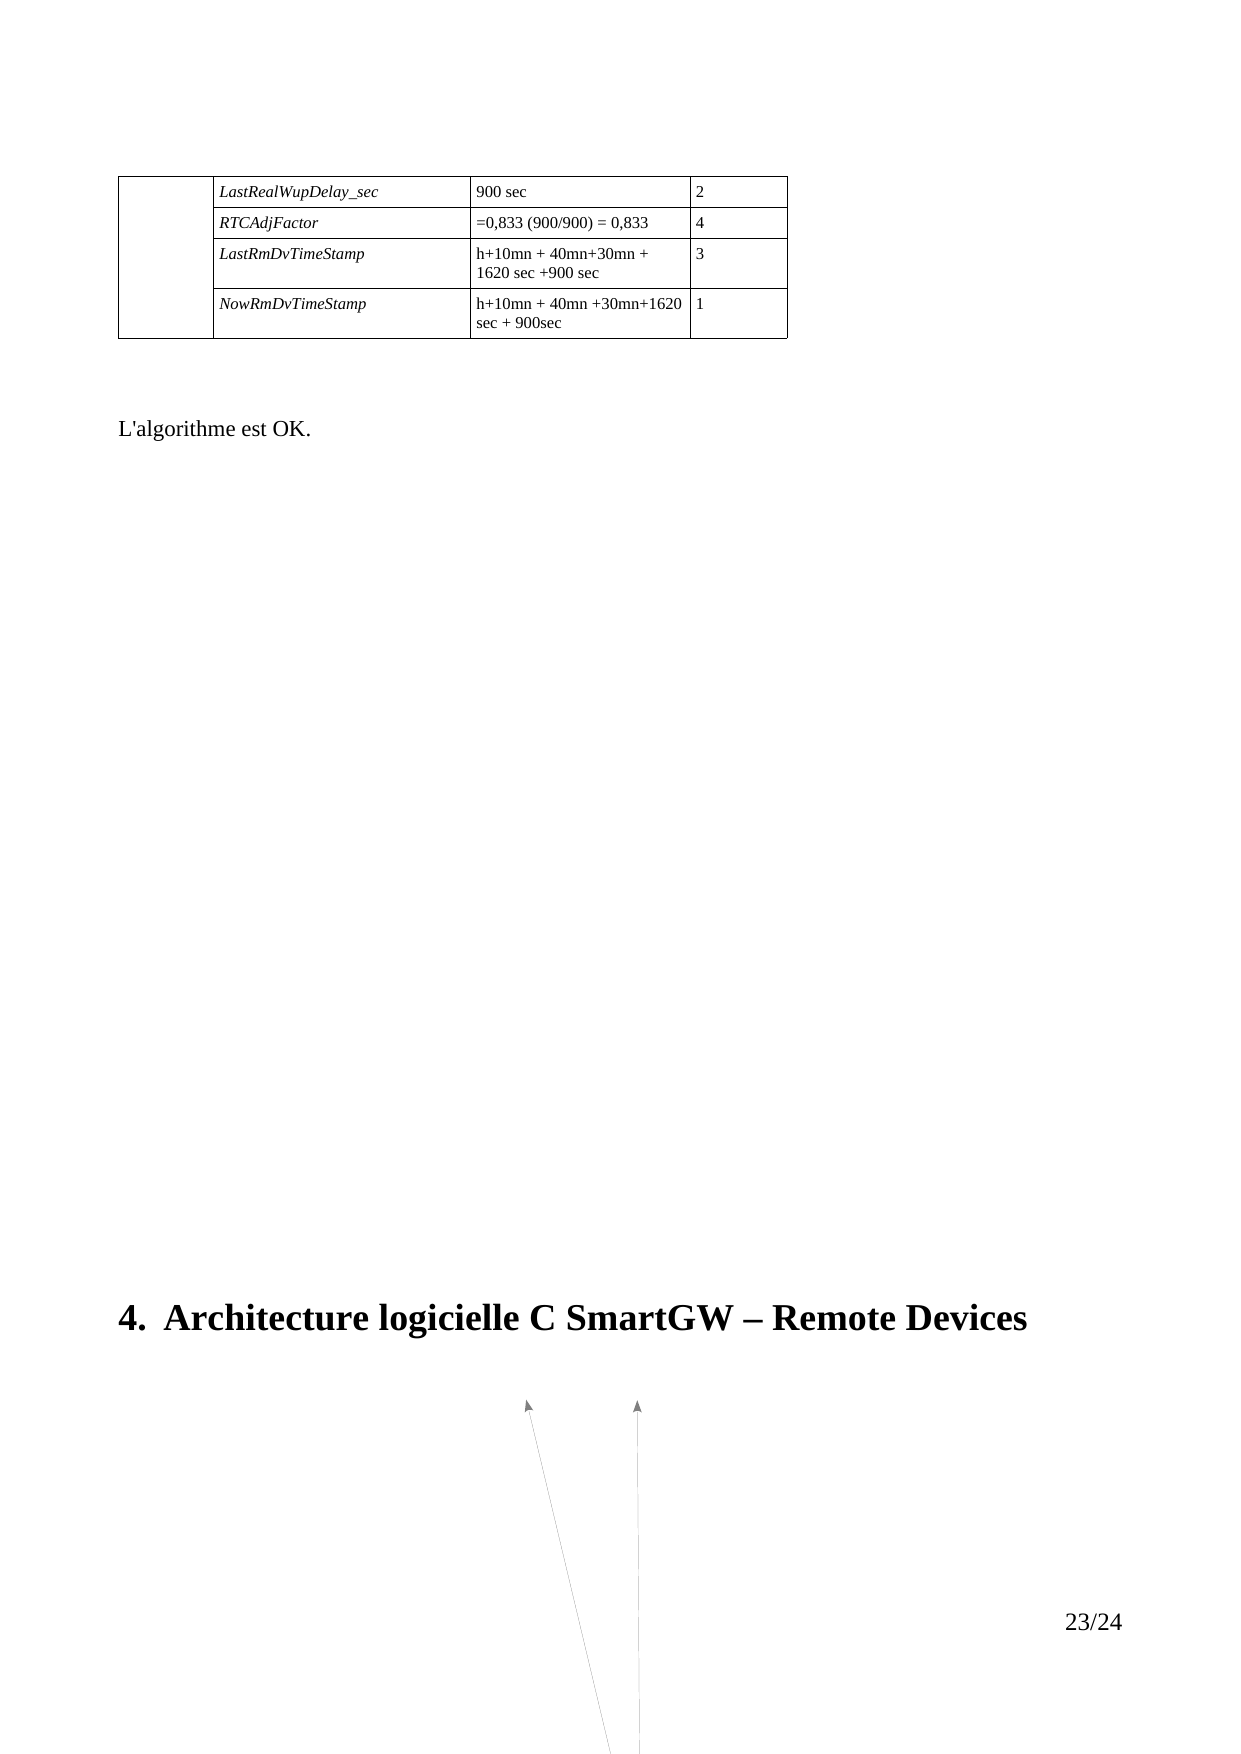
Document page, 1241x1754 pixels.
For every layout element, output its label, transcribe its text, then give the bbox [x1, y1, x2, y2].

table_cell RTCAdjFactor [214, 208, 470, 238]
table_cell 4 [691, 208, 787, 238]
table_cell NowRmDvTimeStamp [214, 289, 470, 338]
table_cell 3 [691, 239, 787, 288]
subtitle Architecture logicielle C SmartGW – Remote Devices [118, 1295, 1122, 1339]
table_cell =0,833 (900/900) = 0,833 [471, 208, 690, 238]
table_cell h+10mn + 40mn+30mn + 1620 sec +900 sec [471, 239, 690, 288]
table_cell 900 sec [471, 177, 690, 207]
text L'algorithme est OK. [118, 415, 1122, 442]
table_cell 1 [691, 289, 787, 338]
table_cell LastRmDvTimeStamp [214, 239, 470, 288]
table_cell LastRealWupDelay_sec [214, 177, 470, 207]
table_cell 2 [691, 177, 787, 207]
table_header [119, 177, 213, 338]
table_cell h+10mn + 40mn +30mn+1620 sec + 900sec [471, 289, 690, 338]
